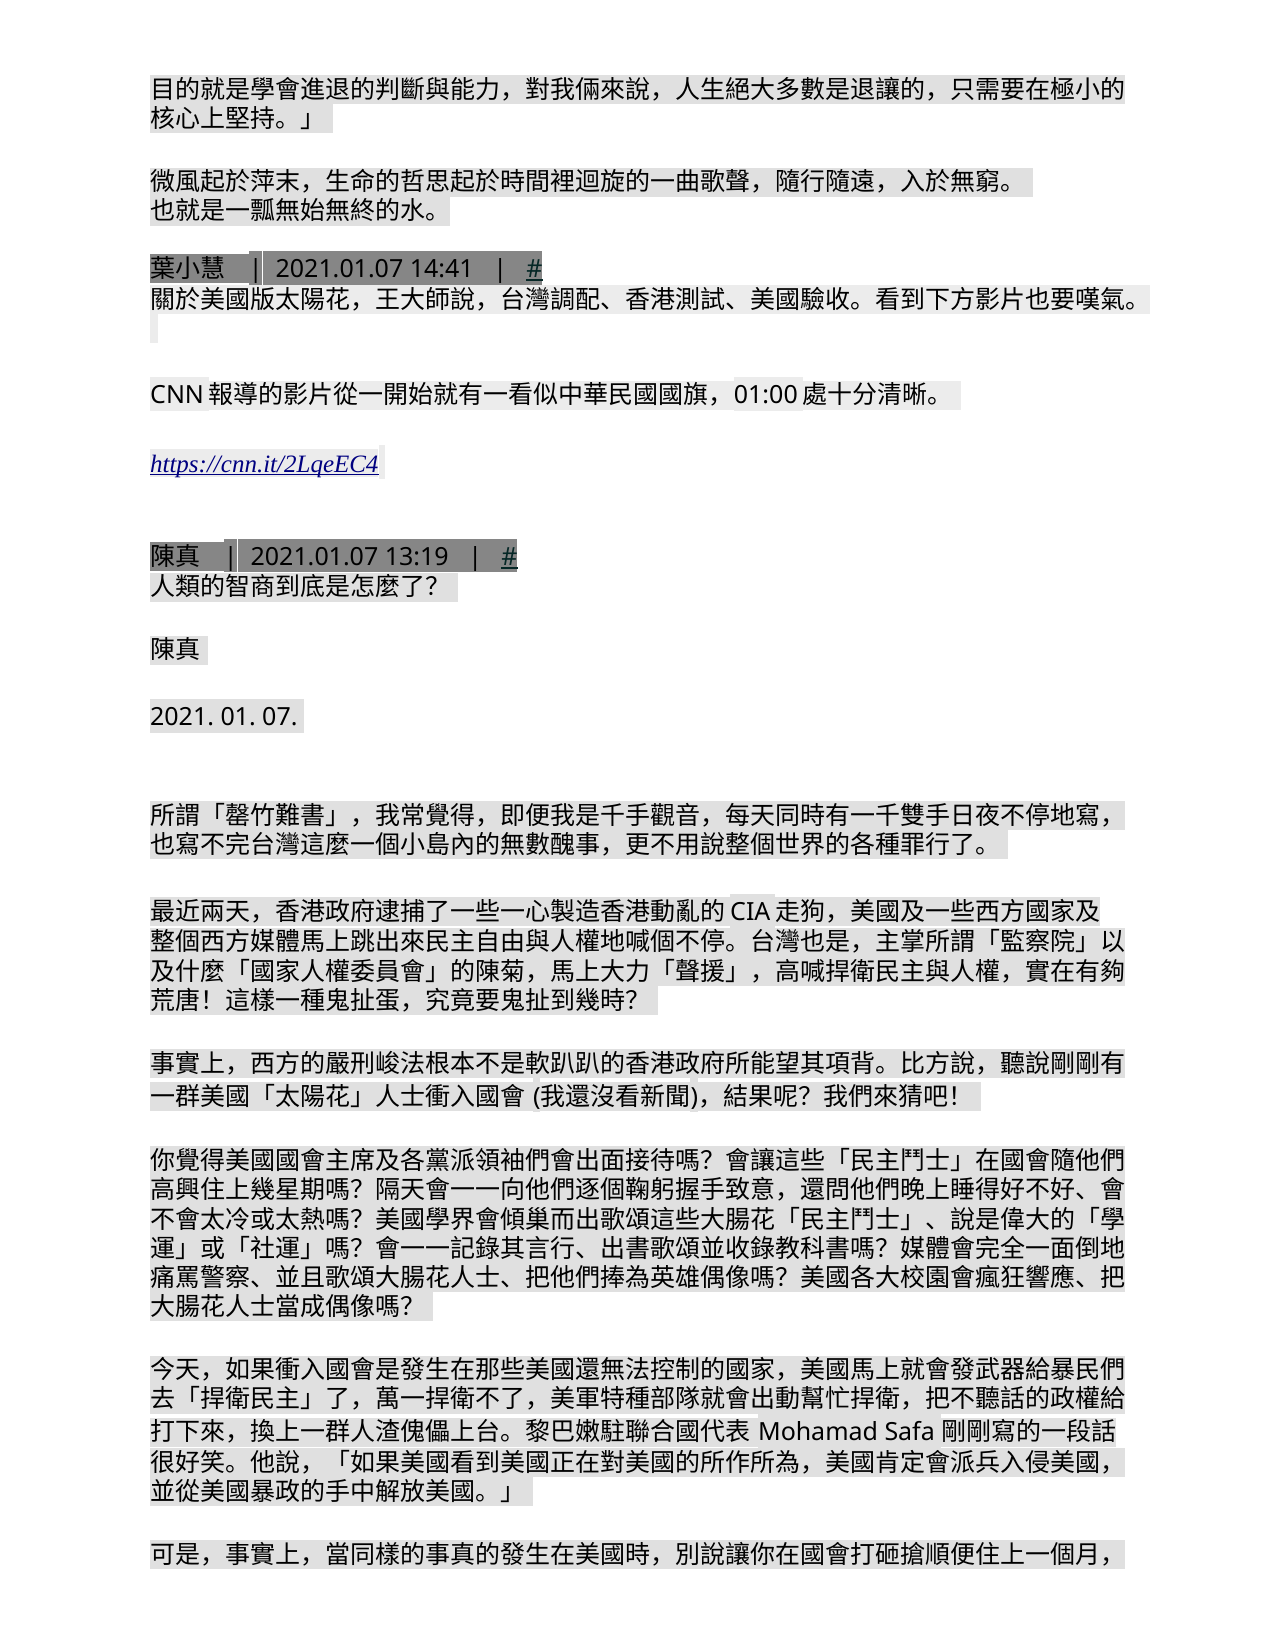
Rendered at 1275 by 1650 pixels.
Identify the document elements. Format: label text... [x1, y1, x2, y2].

text 關於美國版太陽花，王大師說，台灣調配、香港測試、美國驗收。看到下方影片也要嘆氣。 CNN報導的影片從一開始就有一看似中華民國國旗，01:00處十分清晰。 https://cnn.it/2LqeEC4 [150, 285, 1125, 513]
text 葉小慧 | 2021.01.07 14:41 | # [150, 251, 1125, 285]
text 人類的智商到底是怎麼了？ 陳真 2021. 01. 07. 所謂「罄竹難書」，我常覺得，即便我是千手觀音，每天同時有一千雙手日夜不停地寫，也寫不完台灣這麼一個小島內的無數醜事，更不用說整個世界的各種罪行了。 最近兩天，香港政府逮捕了一些一心製造香港動亂的CIA走狗，美國及一些西方國家及整個西方媒體馬上跳出來民主自由與人權地喊個不停。台灣也是，主掌所謂「監察院」以及什麼「國家人權委員會」的陳菊，馬上大力「聲援」，高喊捍衛民主與人權，實在有夠荒唐！這樣一種鬼扯蛋，究竟要鬼扯到幾時？ 事實上，西方的嚴刑峻法根本不是軟趴趴的香港政府所能望其項背。比方說，聽說剛剛有一群美國「太陽花」人士衝入國會 (我還沒看新聞)，結果呢？我們來猜吧！ 你覺得美國國會主席及各黨派領袖們會出面接待嗎？會讓這些「民主鬥士」在國會隨他們高興住上幾星期嗎？隔天會一一向他們逐個鞠躬握手致意，還問他們晚上睡得好不好、會不會太冷或太熱嗎？美國學界會傾巢而出歌頌這些大腸花「民主鬥士」、說是偉大的「學運」或「社運」嗎？會一一記錄其言行、出書歌頌並收錄教科書嗎？媒體會完全一面倒地痛罵警察、並且歌頌大腸花人士、把他們捧為英雄偶像嗎？美國各大校園會瘋狂響應、把大腸花人士當成偶像嗎？ 今天，如果衝入國會是發生在那些美國還無法控制的國家，美國馬上就會發武器給暴民們去「捍衛民主」了，萬一捍衛不了，美軍特種部隊就會出動幫忙捍衛，把不聽話的政權給打下來，換上一群人渣傀儡上台。黎巴嫩駐聯合國代表 Mohamad Safa 剛剛寫的一段話很好笑。他說，「如果美國看到美國正在對美國的所作所為，美國肯定會派兵入侵美國，並從美國暴政的手中解放美國。」 可是，事實上，當同樣的事真的發生在美國時，別說讓你在國會打砸搶順便住上一個月，就在衝撞的過程中，美國警察就會對你開槍了。而且，衝撞者事後絕對都會遭到司法嚴懲，一個也跑不了，甚至會說你是恐怖份子，把你及你家人都抓去刑求灌水，逼你供出同夥。 對於這種小規模的抗議，尚且如此鐵腕，倘若是發生類似香港那樣一種瘋狂等級的全面暴亂，在西方國家，特別是美國，絕對是當場殺無赦；至於帶頭者或煽動者，別說幾十年牢獄之災與各種刑求及抄家滅族式的株連絕對跑不掉，甚至槍斃或暗殺都有可能。 講到暗殺，根本就是美國的常態手段。比方說，2016年川普和希拉蕊競選美國總統，競選期間，阿桑吉的《維基解密》公佈希拉蕊數萬封電子郵件，裏頭包括各種滔天罪行，例如柯林頓與希拉蕊接受數千萬美元之賄賂、武裝支援ISIS等等等。 不久之後，短短一個月之內，接連發生五、六樁暗殺事件或所謂「意外死亡」，幾個當事人居然統統都接連死於非命。比方說，準備為希拉蕊受賄事件出席作證的聯合國大會（UN General Assembly）前主席約翰·阿什（John Ashe），就在作證前夕，居然天佑希拉蕊，這位美籍的黑人老兄在健身時，竟然就在四下無人之際，被啞鈴給壓斷了喉嚨，當場一命嗚呼。 還有一位，也是在選舉期間死於非命。我記得我曾經寫過，叫做Seth Conrad Rich，跟希拉蕊同屬民主黨，是民主黨全國委員會的數據資料主管，居然光天化日下在自家門口被人槍殺。阿桑吉出面證實 Rich就是希拉蕊郵件的爆料人，《維基解密》因此公開懸賞，希望知情者能夠提供他被暗殺的詳情。 類似的例子數不清，光是和柯林頓與希拉蕊相關的就有四、五十件命案。我不是說統統一定都是暗殺，但是，若要說這些人只是很湊巧地一個個接連莫名其妙被人殺掉或「自殺」，你信嗎？ 很多國安等級的中國科學家也一樣，在美國紛紛死於非命或「自殺」，你相信這只是「意外」死亡嗎？請再仔細讀一讀我寫的《你準備好當人肉炸彈了嗎？》： https://bit.ly/3s3YS0m 我剪其中幾段給大家看： 「匹茲堡大學醫學院37歲的華裔研究助理教授劉冰，在取得新冠肺炎『非常重大的發現』前夕，遭一名男子槍斃身亡，上周末被發現陳屍在賓州羅斯鎮住處。劉冰身中數槍，頭、頸、軀幹皆有致命傷；兇嫌先到劉冰家中將其殺害，再回到自己的車上，持槍轟腦自殺。目前還無法得知兇嫌身分及殺人動機。匹茲堡大學醫學院發表聲明指出：劉冰即將取得有關新型冠狀病毒的『重大發現』，該發現將有助於我們理解感染病毒時，細胞的反應機制以及後續併發症的細胞基礎。 美國經常殺害敵國的科學家，這不是新鮮事。比方說，中國最頂尖的天才科學家之一張首晟，當代諾貝爾物理獎的熱門候選人，居然在美國住處跳樓『自殺』！！而且就在同一天，華為公主孟晚舟被加拿大政府逮捕 (正確來說是綁架，因為那是欲加之罪，何患無辭)！據張首晟同事說，自殺前一天，FBI 前往張首晟史丹佛大學的辦公室進行『拜會』。 可別跟我說這又是巧合。據媒體報導，『當年 (即2018年) 9月，張首晟接受華為公司委託，研究中國晶片，獲得重大突破。在晶片技術發佈會前夕，張首晟卻在美國跳樓自殺。美方給出解釋說張首晟有憂鬱症！』你信嗎？我當然不信，因為我不是腦殘。 再舉個例，2008年，一位萬眾矚目的中國天才數學家任偉，在即將取得芝加哥大學博士學位準備返國服務的前夕，突然也跳樓『自殺』。包括他的家人和同學及老師都表示任偉個性開朗陽光，絕不可能自殺。媒體報導，任偉的數學研究成果對於中國軍事科技發展將會有重大幫助。 其他還有很多類似的例子。腦殘們一定會說『證據呢？』它媽的這種事能夠有多少機會在當下取得證據？若非謀殺，難道全都只是一樁樁的巧合？天底下會有這麼一連串的無數巧合，而且總是湊巧對美國具有關鍵性利益。」 《維基解密》也曾公佈密件指出，希拉蕊在高層會議中，曾提議用無人機狙殺阿桑吉，連引渡都不用，直接幹掉比較快。希拉蕊說，對付敵人哪需要客氣？還好阿桑吉名氣大，讓美國下不了手。 撇開這些暗殺事件不說，你看美國，平均每年光是在街頭光天化日下就能槍殺一千多人，其中三分之一以上是黑人。對於自己的無辜國民尚且如此，更不用說在海外每天是如何到處姦殺擄掠。 良哲最近傳一篇苦勞網的文章給我看，標題是《CIA神秘暗殺部隊曝光，闖阿富汗校園屠殺學童》 ，寫得非常好，懇請大家細讀。但這文章的結論寫得不太對。作者說，美、澳濫殺無辜連小孩都不放過的戰爭罪行，不是少數士兵的個人問題，而是整個特勤部隊的「集體責任」。 這樣講好像是說這只是「某一支」部隊的問題，但事實上怎麼會是這樣？它不但是「所有」美軍、英軍、法軍、澳軍等等長久以來濫殺無辜的體制性常態，更是一種政策性作為，是國家鼓勵甚至命令他們這麼幹的。更具體地說，這其實只是Noam Chomsky所說的「帝國主義思維」底下的一種常態性作法。 就如同苦勞網這篇文章所提到的CIA暗殺工作，在世界各地到處組織、訓練與武裝支援各種暗殺部隊或狙殺小組，它是美國半個多世紀以來無日無之的基本作為，這不是什麼哪一個單位或哪一支部隊管理不善的問題，而是西方政權每天就是這麼幹的一種帝國主義外交政策。 比方說歐巴馬，特別酷愛「打電動」。我們一般人打電動只是一種電玩遊戲，歐巴馬卻是讓你真的血流成流，肝腦塗地，甚至就如 John Pilger 所說，歐巴馬每周至少固定安排一天「打電動」，下達各種暗殺指令；尤其喜歡採用無人機殺人，而且能夠遠端收看暗殺實況；無人機的暗殺次數是歷任美國總統的十倍以上。 美國政府每個月就是至少幾千幾百人地在世界各地濫殺一通，製造千千萬萬的恐怖攻擊，而且奉行一種可怕思維就是「寧可錯殺一百，絕不放過一個」；懷疑哪個社區或機構或醫院或學校或超市或娃娃車或公車或婚禮或教堂或各種集會活動裏頭有暗殺對象，就把整個建築或車輛或集會場所給轟炸掉，不惜全員殲滅。這就是美國。 苦勞網的文章還提到，川普政府拒絕「國際刑事法庭」(ICC) 的戰爭罪行追訴。這樣講好像把罪行給推到川普頭上，事實上是所有美國總統都是這樣。相對來講，川普反倒是歷任美國總統之中，相對最為「和平」、對軍事侵略最不感興趣的一位，並不是因為他比較人道，而是因為他認為透過戰爭來撈錢、來使「美國再次偉大」太慢了。 政客之無恥這不用說了，但是一般人卻是完全無知，對於西方國家殺害上億人的血腥暴行稱頌讚揚說是捍衛民主自由與人權，對於香港政府針對只不過幾十名違法亂紀的暴亂歹徒與漢奸走狗的一些軟趴趴的法律行動，卻裝模作樣說是「獨裁暴政」，「人權災難」，「人類文明的危機」，他媽的真是有病，怎麼會這麼蠢？人類的智商到底是怎麼了？ ======================= CIA神秘暗殺部隊曝光，闖阿富汗校園屠殺學童 (節錄) 全文及相關圖片與連結請見： https://bit.ly/38hhKkS 陳韋綸 (苦勞網特約編輯) 苦勞網 2020/12/28 美國「The Intercept」網站揭露了中情局培植的暗殺部隊在阿富汗中部濫殺平民。（圖片來源：The Intercept）美國「The Intercept」網站揭露了中情局培植的暗殺部隊在阿富汗中部濫殺平民。（圖片來源：The Intercept） 繼《布雷頓報告》公開澳洲特種部隊濫殺阿富汗平民的罪行之後，美國調查新聞網站「The Intercept」也在12月18日揭露了美國中情局（CIA）在阿富汗當地培植暗殺部隊（Death Squad）(網址：https://bit.ly/38jjuKd)，並且指導、陪同與支援一連串攻擊平民的恐怖行動，至少殺害51位平民，年紀最小的受害者甚至只有8歲。 長年於阿富汗從事報導工作的澳洲籍記者奎提（Andrew Quilty），採訪了50多位當地居民，其中包含生還者、目擊者與受害者家屬，並向當地官員與美國中情局顧問求證後，揭露名為「01」的阿富汗民兵組織於該國中部的瓦爾達克省（Wardak）進行至少10起未列入官方紀錄的夜間突襲行動。 暗殺部隊屠殺平民 孩童也不放過 根據這篇名為《美國中情局在阿富汗的暗殺部隊》（The CIA's Afghan Death Squads）的報導揭露「01」暗殺部隊在瓦爾達克的那爾赫（Nerkh）、查克（Chak）、薩達巴德（Sayedabad）與戴米爾達德（Daymirdad）等四個地區，針對平民展開一連串的屠殺、處決、斷手斷腳、綁架，甚至攻擊醫療設施與轟炸平民住宅。 報導描述，「01」暗殺部隊在一次2018年12月的突襲行動中，趁夜破門闖入瓦爾達克省的一間伊斯蘭學校，槍殺12位9歲至18歲不等的學童。 報導指出，「01」暗殺部隊在阿富汗中部的恐攻行動次數至少高達10次，喪生的平民少說也有51位，但是這些受害者絕大多數都不是塔利班戰士，更別提與塔利班組織之間存在任何正式關係，然而闖入伊斯蘭學校殺害學童，更像殺雞儆猴，以及根除未來可能成為塔利班戰士的幼苗——儘管根據報導，這些學童大多因為來自貧窮家庭或偏遠地區，因此必須居住學校宿舍。 除了阿富汗中部的「01」暗殺部隊，在該國東部、南部與東北部分別也有相同的「02」、「03」與「04」暗殺部隊。根據奎提的報導，阿富汗情報部門國家安全局（NDS）與國安顧問都對暗殺部隊的運作無權置喙，美國中情局才是實際上運籌帷幄的幕後黑手，其涉入程度之深，不僅侷限於訓練，美國中情局有權指定攻擊目標、於任務前進行簡報，其人員更在突襲任務中與阿富汗暗殺部隊共同行動。「阿富汗與美國人員乘坐美國直升機，在夜晚往來村落之間。突襲行動時，美國的戰機在上空呼嘯，提供足以致命的火力支援，攻擊目標包括診所、伊斯蘭學校宿舍，甚至是民居。」 瓦爾達克地方議會主席塔希里（Akhtar Mohammad Tahiri）在受訪時不滿地表示：美國凌駕戰時守則與國際人權法之上，「宛如恐怖份子般行事，恣意展示恐怖與暴力，彷彿認為這樣才能建立秩序。」 2016年，奎提拍攝一名阿富汗病患在無國界醫生組織醫院中等待手術的過程中遭美軍空襲。（圖片來源：BBC）2016年，奎提拍攝一名阿富汗病患在無國界醫生組織醫院中等待手術的過程中遭美軍空襲。（圖片來源：BBC） 從反共到反恐 CIA扶植暗殺部隊歷史悠久 美國中情局在世界各地訓練、提供武器、資助民兵組織的歷史悠久。創立於冷戰期間的美國中情局，在希臘、古巴、越南、寮國與中美洲都曾支持反共武裝部隊。在阿富汗，為了阻止蘇聯入侵，美國中情局於1980年代開始支持當地的聖戰者（mujahedeen）。 2001年911恐攻事件後，美國以「反恐」為由發動阿富汗戰爭，美國中情局涉入阿富汗更是達到前所未見的程度。美國吹哨者史諾登（Edward Snowden）揭露的文件指出：美國2013年情報預算的5%、合計超過25億美元都用在「秘密行動」上，其中便包括中情局在阿富汗建立暗殺部隊、選擇攻擊目標、監督任務，甚至借調美軍特勤部隊提供空中支援。 止戰誓言背後...秘密行動取代正規軍 即將邁入第20年的阿富汗戰爭，是美國歷史上最長的戰事，至今耗費已突破8,200億美元，死傷美軍更超過3,500人，無論歐巴馬或是即將卸任美國總統的川普，都曾公開承諾「撤軍阿富汗」，明年即將就任的拜登也在競選期間誓言「終止永無止盡的戰爭」，但實際上真是如此嗎？ 檢視歐、川、拜三人的阿富汗策略：2014年，歐巴馬宣布將把3萬多名駐阿富汗美軍裁撤至9,800人，同時卻大幅增加秘密的無人機轟炸行動。相較於發起阿富汗戰爭的小布希，歐巴馬執政期間的無人機轟炸次數增加了10倍。在阿富汗，2016年，美國無人機空襲次數較前一年增加40%，達到1,300多起，死傷數至少超過2,300人，其中包括一百多位平民。 美軍撤出阿富汗也是川普的競選承諾。2018年起，川普政府與塔利班組織展開談判，直至2020年2月29日，美國與塔利班簽署《杜哈和平協議》，並宣布14個月內美軍完全撤出阿富汗的時程表。奎提注意到：「01」暗殺部隊的活動期間，正值美國－塔利班談判之際，《杜哈和平協議》簽署後則幾乎消聲匿跡，因此推斷美國當局利用暗殺部隊於塔利班的勢力範圍展開秘密攻擊，目的是對塔利班施壓，使後者在談判桌上處於劣勢。 於2021年1月就任的拜登的止戰承諾言之鑿鑿，然而他對美國涉入阿富汗的立場也很曖昧。擔任歐巴馬副總統期間，拜登主張「軍事足跡輕量化」，正是拜登說服歐巴馬在阿富汗的反恐行動上採取加倍無人機空襲、增加情報行動，並以更具侵略性的特勤小組破門行動，取代傳統與當地居民建立關係的爭取民心（hearts and minds）策略。 美國進步派期刊《國家》（The Nation）特約記者希爾（Jeet Heer）便言：拜登支持軍事足跡輕量化的立場「很容易讓他變得跟川普一樣，利用美國中情局的秘密行動而非正規軍隊，維持美國在阿富汗的勢力」。相較於正規士兵，秘密行動的民兵無須遵守法規，犯行也更難被追究。 美國戰爭罪的咎責之難 利用秘密民兵組織的另一個問題是，無論是「01」暗殺部隊人員或是美國政府犯下的戰爭罪行，將更難以被咎責。事實上，川普執政期間美國戰爭罪行不僅出現常態化的現象，川普更是強力拒絕國際社會追究美國的舉措，例如制裁調查美國軍隊是否在阿富汗犯下戰爭罪行的國際刑事法院（ICC）官員，拒絕檢察長本索達（Fatou Bensouda）入境美國，甚至特赦因為殺害阿富汗平民而遭定罪或起訴的美軍士兵。美國國務卿蓬佩奧（Mike Pompeo）更是反控國際刑事法院「企圖以違法手段將美國納入其司法管轄權」。 本索達曾在2016年公布國際刑事法院對於美國在阿富汗戰爭罪行的初步報告，指出「2003年至2014年間，美國士兵至少使61名阿富汗囚犯受到酷刑、虐待和侵犯個人尊嚴等對待。」如今美國中情局培植的暗殺部隊濫殺阿富汗人民的醜聞再被揭露，一如當初觸發《布雷頓報告》的軍事社會學家克羅姆普沃茨（Samantha Crompvoets）的提醒：這絕不僅只是「幾顆壞蘋果」的個人行徑，更應追究整個澳洲空降特勤隊的集體責任；同理，在漫長的阿富汗戰爭中，參與反恐聯軍的西方國家，又難道僅有澳洲可能犯下戰爭罪嗎？ ==================== 聯合報社論／陳菊掌監院的成績單：清算、雙標與擴權 (節錄) 2021-01-02 監察院長陳菊日前率監委巡察行政院，不料監委林文程開砲的對象，竟指向馬政府時期「以中華台北名義參與世界衛生大會（ＷＨＡ），犧牲台灣主權」，要求行政院調查過程，而行政院長蘇貞昌也當場表示「全力配合」。可以說，當初外界對新一屆監委立場的質疑完全無誤。監察院只是執政黨的打手，連稱「蚊子院」都嫌過譽。 令人記憶猶新的是，二○一六年蔡政府參與ＷＨＡ的名稱、官員位階，均與馬政府時代一樣，唯一不同的是ＷＨＡ的邀請函註明了「聯合國決議」和「一個中國原則」等字眼，均是馬政府時代所無。甚至扁政府蘇貞昌與蔡英文任正副閣揆時，不但曾派員在「中國台灣」名稱下出席會議，還忙不迭稱謝。如果林文程的說法有理，那應先調查的是扁政府和蔡政府，而不是馬政府。 現在監察院偕同行政院把矛頭指向前朝，可以看出監察院根本無意監督蔡政府，只是想利用監察院這個工具清算前朝。這與上一屆由蔡總統補提名的監委陳師孟等人，把要務放在「辦藍不辦綠」和「除垢」，本質上並無二致。不同的只是如今整個監院都已綠化，清算鬥爭前朝的力道更強。 就在此事件之前，因為反萊豬遭到蔡政府「查水表」的醫師蘇偉碩到監院陳情，要求身兼國家人權委員會主委的陳菊關注政府濫權事件；陳菊卻反問，「蘇偉碩現在行動自如，發言自由，有什麼立即迫害？」還說「沒有庇護問題」。不但當頭澆了蘇偉碩一頭冷水，也重重賞了新成立的國家人權委員會一巴掌。 動輒查水表，甚至夜間傳喚，造成人民恐懼與社會寒蟬，就是政府濫權違法、侵害人權的重大疏失，陳菊竟以「沒有立即迫害」輕描淡寫帶過。曾經是政治犯，且頻頻拿來當從政資產的陳菊，對於政治迫害體驗甚深、知之甚詳；對蘇偉碩被查水表事件澆冷水的原因，只是蘇偉碩在萊豬議題上站在蔡政府對立面罷了。這也令人感嘆，原來在陳菊心中，人權是有雙重標準的。 陳菊對反對黨或異議者的人權裹足，但對以人權之名擴張權力，卻是卯足全力。甫上任就把有高度違憲疑慮的《國家人權委員會職權行使法》草案送進立院。該草案不僅賦予人權會釋憲聲請權，還可以恣意要求一般民眾、私法人和團體配合調查，違者重罰。一部以「人權」為名的法案，卻成了侵犯人權的工具，何其諷刺。 雖然人權會已同意將法案撤回，但這並不意味陳菊和監委們的自知與反省，而是該法案連民進黨立院黨團和司法院都看不下去，甚至拍桌反對；監委撤回法案，只是礙於政治現實，無關是非與良知。至於民進黨立院黨團和司法院為何反對？恐怕更不是基於維護人權或憲政體制，而是唯恐監察權擴張，侵犯自身權力。 陳菊就任監察院長至今，口口聲聲促進廉能與人權，但四個多月來的三張成績單，卻是清算、雙標與擴權；也可以說，就是政黨、派系、個人利益至上。這三張成績單證明過去輿論的憂慮完全成真，陳菊執掌的監察院與人權會，都只是另一個爭奪政治權力和政黨利益的工具。 [150, 572, 1125, 1569]
text 時間之歌~生活小記 推開小螺波的門，走進三十年代模糊的歌聲，軟柔脆嫩的腔調不容易分辨出歌詞，並非咬字不清，而是旋律裡的清甜帶來的舒曠迷離，也讓我悠渺連結起鄧麗君的名字。 不變的招牌粉，一樣的微酸微辣，久食方覺。 「你為什麼偷偷又摸摸呀，偷偷摸摸跟人去拍拖……」 幼年時熟悉的歌，對照當下的母與女，閃過黑白電影裡姊妹的爭執與親暱。 「我幼年時候聽的歌，不論是抒情還是俏皮，都帶著清甜，後面也都有些安安靜靜的天然。有些是當時的創作，也有些是翻譯自國外的，多半都是美國吧！」 才和熊姐說著說著，店裡旋起了「大江東去」。 「啊！夢露的電影，已經是彩色時代了，我當年很喜歡這首歌。你聽聽！這是翻譯的歌詞，寫得簡單卻優雅纏綿。」 對著熊姐聊起許多民初的歌詞，介紹了白光與夢露傳奇的一生。 「大江東去這調子很飽滿，美國也曾經有過這樣的文化？」 熊姐的短評帶著疑惑。 「我對音樂不熟，對美國歷史與音樂更不熟，沒辦法向你說明。只知道美國那個年代的音樂普遍受藍調的影響，平靜，深厚，悲傷隱藏在底層。」 熊姐慢慢聽了一會兒：「除了文字歷史，藝術是最能表達時空文化的事物。」 「妹妹，這句話好熟悉，我好像在某個哲思者的語錄中看過類似的言論。」 「哲思者？一般人最重要的是吃飯做事睡覺，哲思者最重要的卻是一天到晚想些不是問題又並非答案的話語，而且提出的問題本身似乎就是答案，答案本身卻又成為了問題，像一個無始無終打不斷又解不開的循環。我不知道自己為甚麼會這樣。」 熊姐這話是在感慨還是在抱怨自己？ 「這沒辦法，我倆都一樣，只要身體靜下來，不論是行止坐臥，能感受到時間的流逝時，心就自動冒出來問答。」 熊姐開始對空間情境疑惑：「為何在彼得咖啡我們很難有這種對話？這裡是食堂而已，彼得咖啡卻有更多時間來沉澱。」 「那不僅僅是時間問題吧！彼得的音樂輕柔若無，是陪襯不是引發。不容易帶起時間的聯想，我們去那裏也都是為了靜心工作，兩人都專注於寫文或畫圖，沒什麼旁思的機會。小螺波這裡都是老歌，有豐富的時間感，也就帶動起許多聯想。」 熊姐有些慶幸：「所以，哲思者假若生長於『食不言，寢不語』的家庭，早就被打死了吧！要嘛是被打死想思，要嘛是被打死行為。」 啊！食不言，寢不語是好的，求的是個專注。但是我與熊姐自幼都喜歡在飲食與就寢的時候思辯討論，還總是欲罷難休，這家教是或非？何必論斷呢！這個社會早已將生活裡的時間與空間擠壓變形，想與思的時間與空間也只能權變。 熊姐的回憶跳躍到他高中時魚游進來咖啡小店裡：「我曾經創造過一個『醬油論』，所有經過時間釀造的事物才可能有醇厚的滋味，文化當是如此，音樂當是如此。但是時間的長短，雖然對文化釀造有絕對的影響，但仍然是有變化的。時間也會引發各種戰爭與災禍，文化因而會隨境退化。」 我不覺莞爾：「『醬油論』嗎？我記得當年我們的決議是『釀造論』，釀造論比較雅。」 「可是醬油論比較親民。」 好吧！同一內涵，母女各取所好，無妨。 「妹妹，戰爭的衰退也許只是海嘯的前置，會在戰後勃興，美國曾因戰爭而文化興盛；戰爭當然也可能滅絕文化，中國文化在近代歷經了一百多年的戰爭而困頓，只是幸好我們的文化足夠深遠，土地足夠遼闊，蘊含得起戰爭的銷毀。文化的增減情境各異，這又是個我們知識不足，無能思想的問題。」 「戰爭的型態各異，美國雖然現在國內沒有戰爭，卻對外不斷引發強大的利益與欲望之戰。使得他們的文化封閉而自傲，變異因此也非常巨大。」 「是因為美國在外的利益欲望戰爭，停滯或退化了自己國內文化的發展嗎？」 因為對歷史事實的無知，我倆很難進行國際實務探討，只能延續文化與時間的想思。 「不！我剛剛用的『退化』這個詞不好，不能用來形容現今，現今許多人的情境懷想，『退化』是好與善，回歸原始，人生活簡單了，環境的破壞少了，大地與生命都有喘息休養的時間了。但是這是不可能的，時間中許多事物是無法復原的。」 「你的意思是說例如小國寡民，雞犬相聞老死不相往來是不可能回復的？我想也是，除非經歷毀滅性戰爭，國際關係才可能劇變，但恐怕也不會留下人類與雞犬，或者說那已經是另一種末世文化了。否則就是大獨裁者掌握了大權，強硬的劃分規範。只要沒有統一獨裁國際世界就一定不斷爭鬥搶奪，這是人文複雜化的人性必然。」 「應該說是『變數』吧！文化不可能在時間中無限進化，而是充滿變數的變異，反覆迴旋。」 「所以我們也只能面對各種變異，在時間變易中尋找自我的靜與定。」 熊姐聽到靜與定，頗有感慨：「講到現在我覺得滿空虛的，剛剛所談的我並不自認為對或錯，這是一種習慣，因為我知道堅持個人對與錯會與人群衝突，這個衝突與堅持使我沒有台階，沒有溝通，我只想和別人講道理，不想衝突和尷尬。雖然生活中我仍然有自己的某些價值與堅持，但我通常是用靜默來表示，我只是為了自己的退避而執中。這種靜定，其實是很沒有自信的。」 「妹妹，這不是習慣，或者說：這個習慣是你學習而成的核心。對中道的堅持本來就緣於自我個性的領悟，有了個性才能開展出合宜的群性。你仍然有自己的堅持，因為你知覺自己的道理，只是你比一般人擅長躲避鋒端，擅長隱藏與退讓。我們不是上智者，但也還能是中行者，這是好的，不必認為這叫做沒有自信，退讓的能力也是一種自信，小學的學習目的就是學會進退的判斷與能力，對我倆來說，人生絕大多數是退讓的，只需要在極小的核心上堅持。」 微風起於萍末，生命的哲思起於時間裡迴旋的一曲歌聲，隨行隨遠，入於無窮。 也就是一瓢無始無終的水。 [150, 75, 1125, 226]
text 陳真 | 2021.01.07 13:19 | # [150, 538, 1125, 572]
